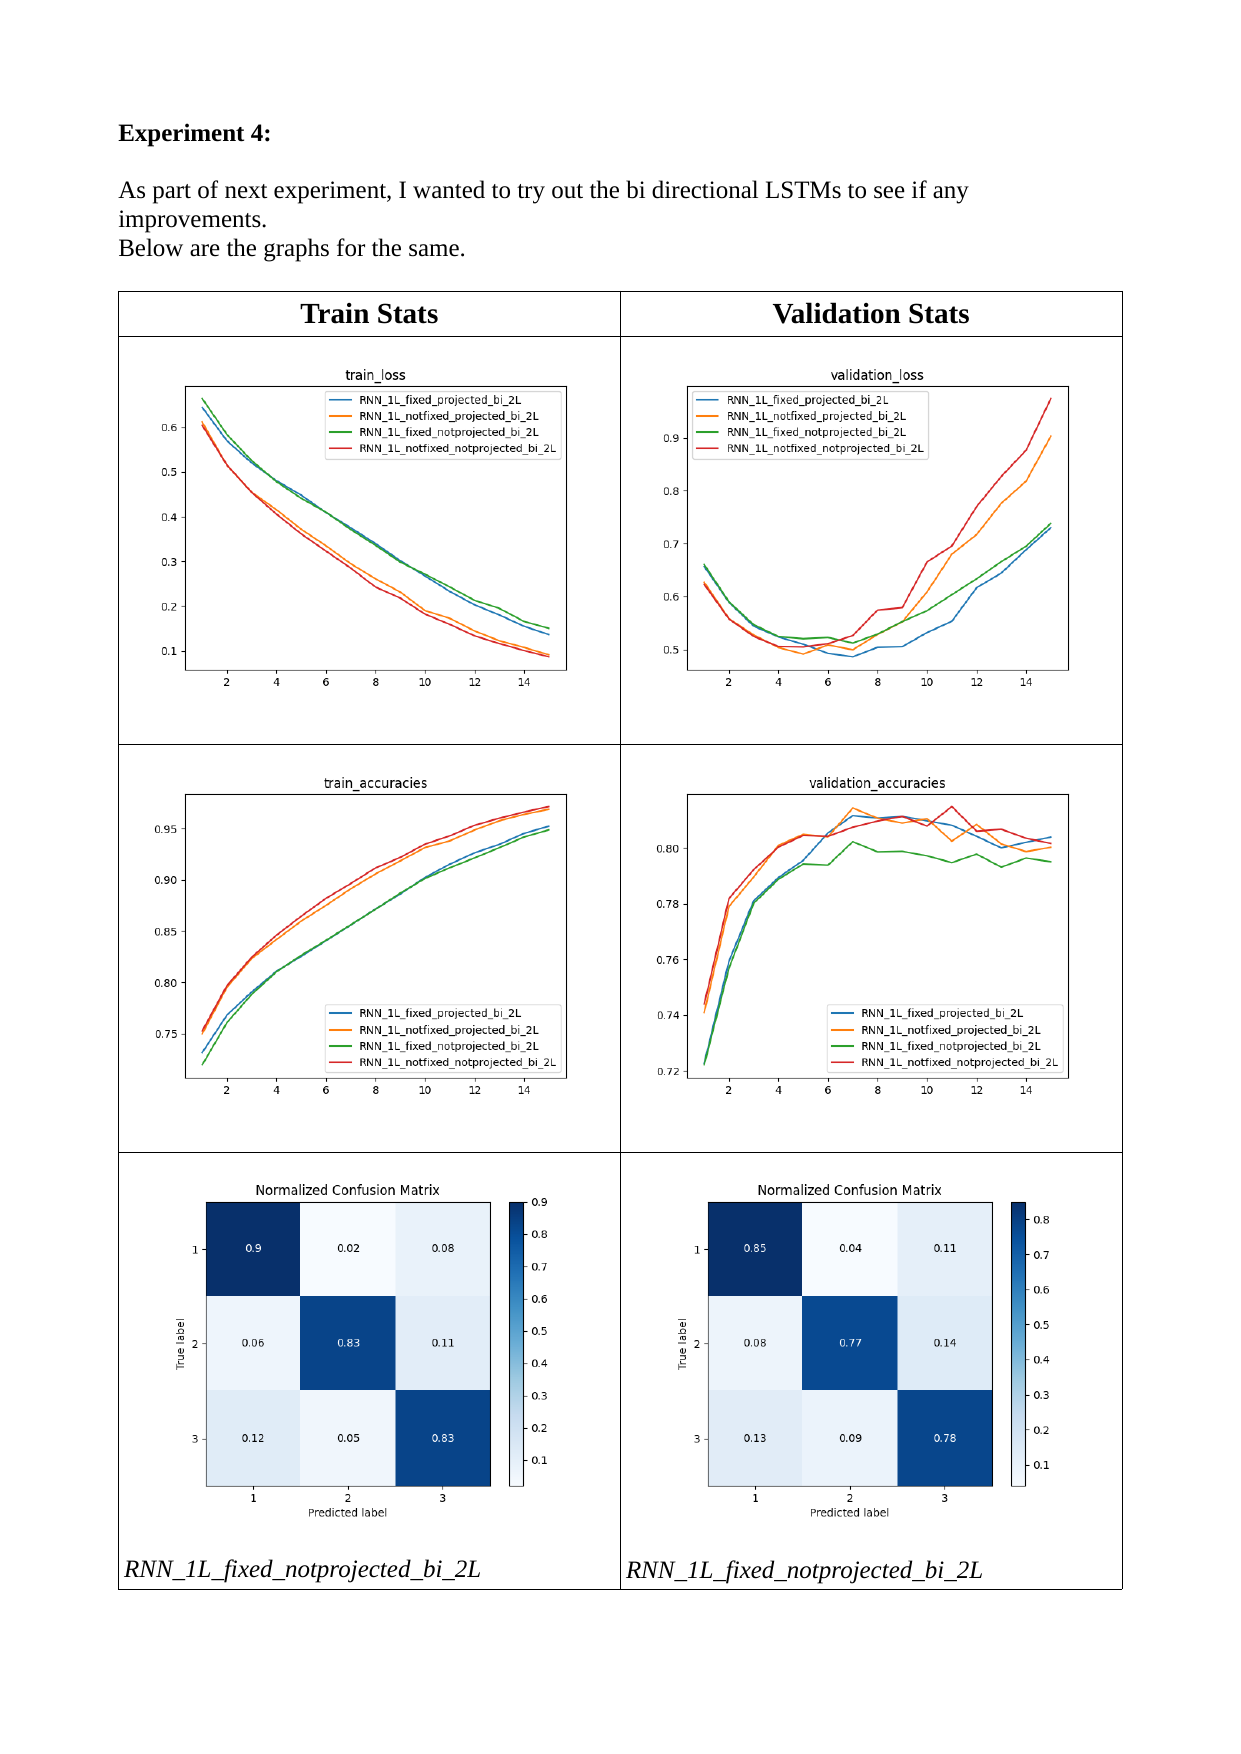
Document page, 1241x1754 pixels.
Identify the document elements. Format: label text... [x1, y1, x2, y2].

table_header Train Stats [119, 292, 620, 336]
table_cell [621, 745, 1122, 1152]
picture [625, 1158, 1117, 1526]
picture [123, 1158, 615, 1526]
table_header Validation Stats [621, 292, 1122, 336]
picture [123, 341, 615, 710]
text Experiment 4: [118, 118, 1122, 147]
table_cell RNN_1L_fixed_notprojected_bi_2L [621, 1153, 1122, 1589]
text As part of next experiment, I wanted to try out the bi directional LSTMs to see if any improvements. [118, 176, 1122, 233]
table_cell [119, 337, 620, 744]
picture [625, 749, 1117, 1118]
picture [625, 341, 1117, 710]
table_cell [621, 337, 1122, 744]
table_cell [119, 745, 620, 1152]
picture [123, 749, 615, 1118]
table_cell RNN_1L_fixed_notprojected_bi_2L [119, 1153, 620, 1589]
text Below are the graphs for the same. [118, 233, 1122, 262]
